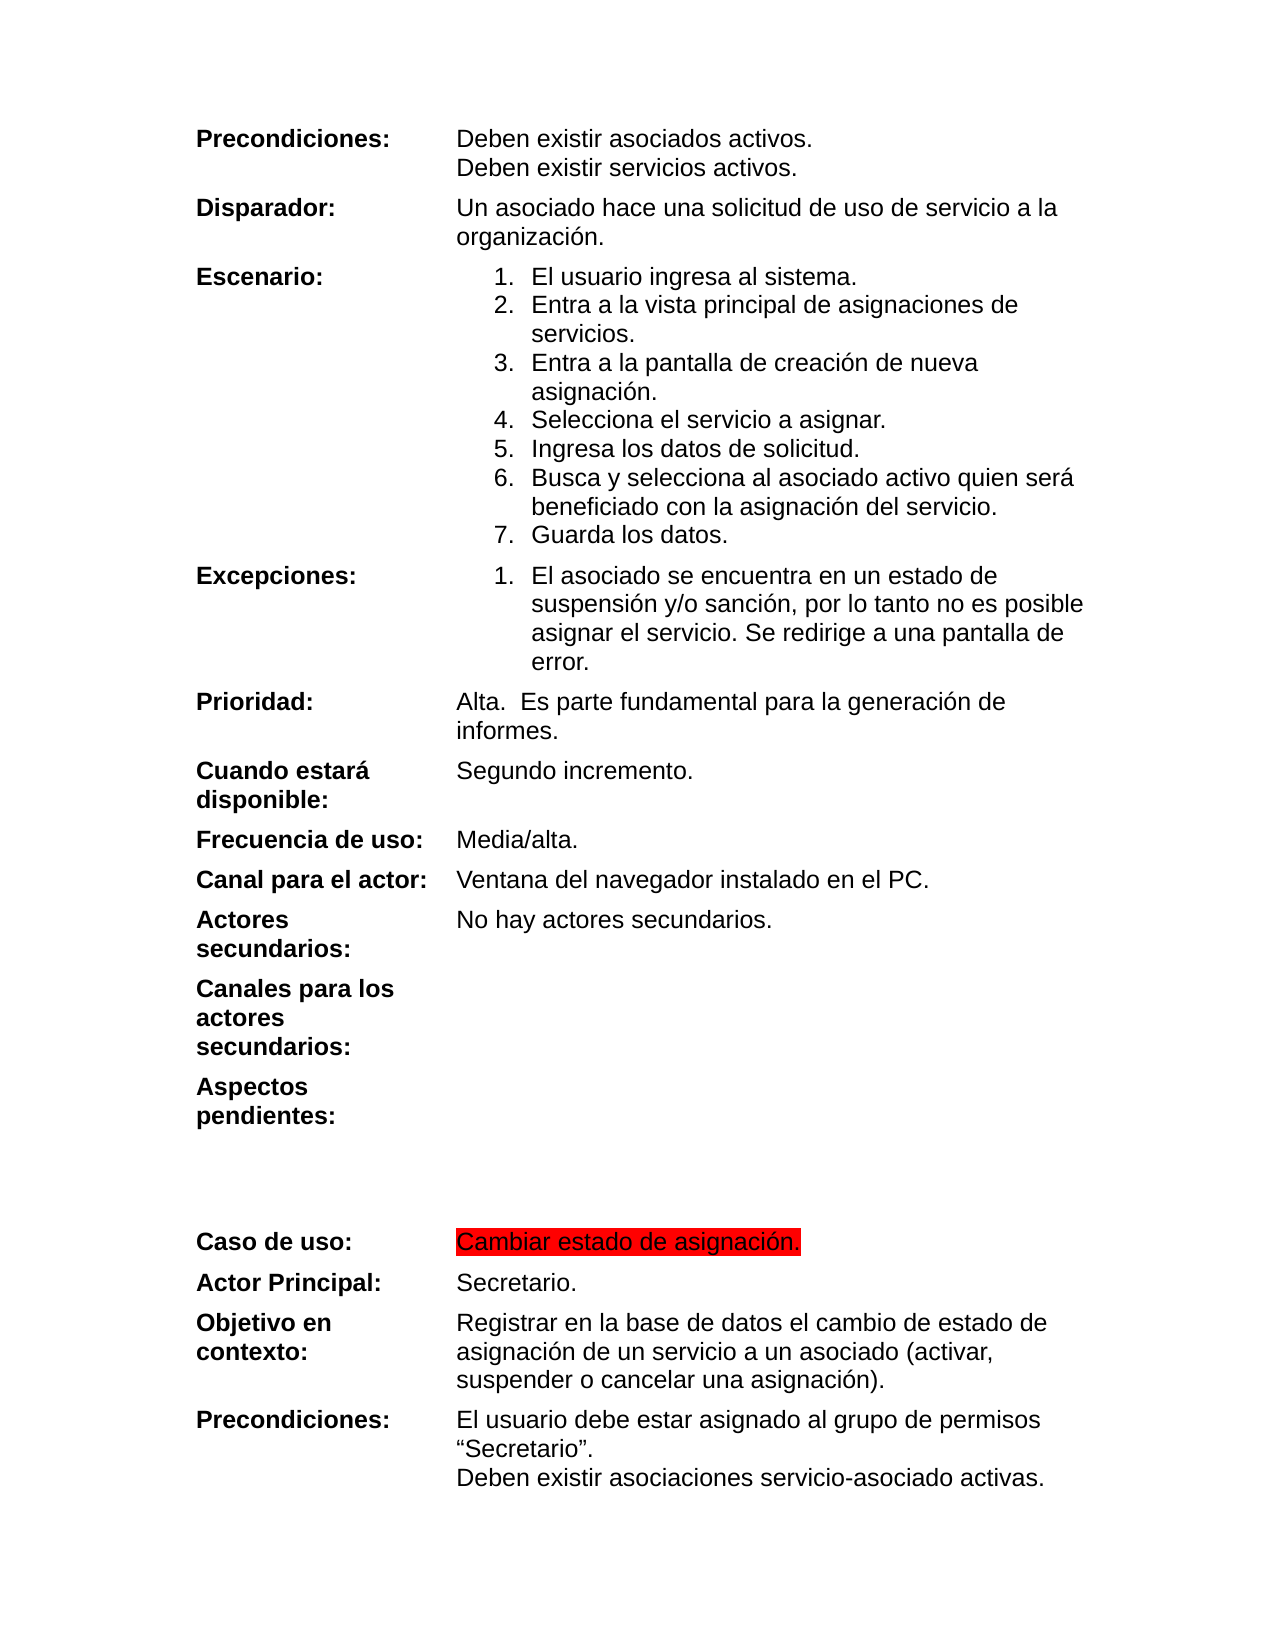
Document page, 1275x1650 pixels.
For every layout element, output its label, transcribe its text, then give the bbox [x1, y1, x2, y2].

table_cell Ventana del navegador instalado en el PC. [451, 860, 1093, 900]
table_cell Aspectos pendientes: [190, 1066, 451, 1135]
table_cell Cuando estará disponible: [190, 750, 451, 819]
table_cell Registrar en la base de datos el cambio de estado de asignación de un servicio a un asociado (activar, suspender o cancelar una asignación). [451, 1302, 1093, 1400]
table_cell Segundo incremento. [451, 750, 1093, 819]
table_cell El asociado se encuentra en un estado de suspensión y/o sanción, por lo tanto no es posible asignar el servicio. Se redirige a una pantalla de error. [451, 555, 1093, 681]
table_cell Precondiciones: [190, 1400, 451, 1497]
table_header Cambiar estado de asignación. [451, 1222, 1093, 1262]
table_cell Alta. Es parte fundamental para la generación de informes. [451, 681, 1093, 750]
table_header Caso de uso: [190, 1222, 451, 1262]
table_cell Canales para los actores secundarios: [190, 969, 451, 1066]
table_cell Actor Principal: [190, 1262, 451, 1302]
table_cell Frecuencia de uso: [190, 819, 451, 859]
table_cell Canal para el actor: [190, 860, 451, 900]
table_cell Media/alta. [451, 819, 1093, 859]
table_cell Actores secundarios: [190, 900, 451, 969]
table_cell Disparador: [190, 187, 451, 256]
table_cell Un asociado hace una solicitud de uso de servicio a la organización. [451, 187, 1093, 256]
table_cell Escenario: [190, 256, 451, 555]
table_cell No hay actores secundarios. [451, 900, 1093, 969]
table_cell [451, 969, 1093, 1066]
table_cell El usuario ingresa al sistema. Entra a la vista principal de asignaciones de servicios. Entra a la pantalla de creación de nueva asignación. Selecciona el servicio a asignar. Ingresa los datos de solicitud. Busca y selecciona al asociado activo quien será beneficiado con la asignación del servicio. Guarda los datos. [451, 256, 1093, 555]
table_cell [451, 1066, 1093, 1135]
table_cell El usuario debe estar asignado al grupo de permisos “Secretario”. Deben existir asociaciones servicio-asociado activas. [451, 1400, 1093, 1497]
table_cell Secretario. [451, 1262, 1093, 1302]
table_cell Prioridad: [190, 681, 451, 750]
table_cell Objetivo en contexto: [190, 1302, 451, 1400]
table_cell Excepciones: [190, 555, 451, 681]
table_cell Precondiciones: [190, 118, 451, 187]
table_cell Deben existir asociados activos. Deben existir servicios activos. [451, 118, 1093, 187]
